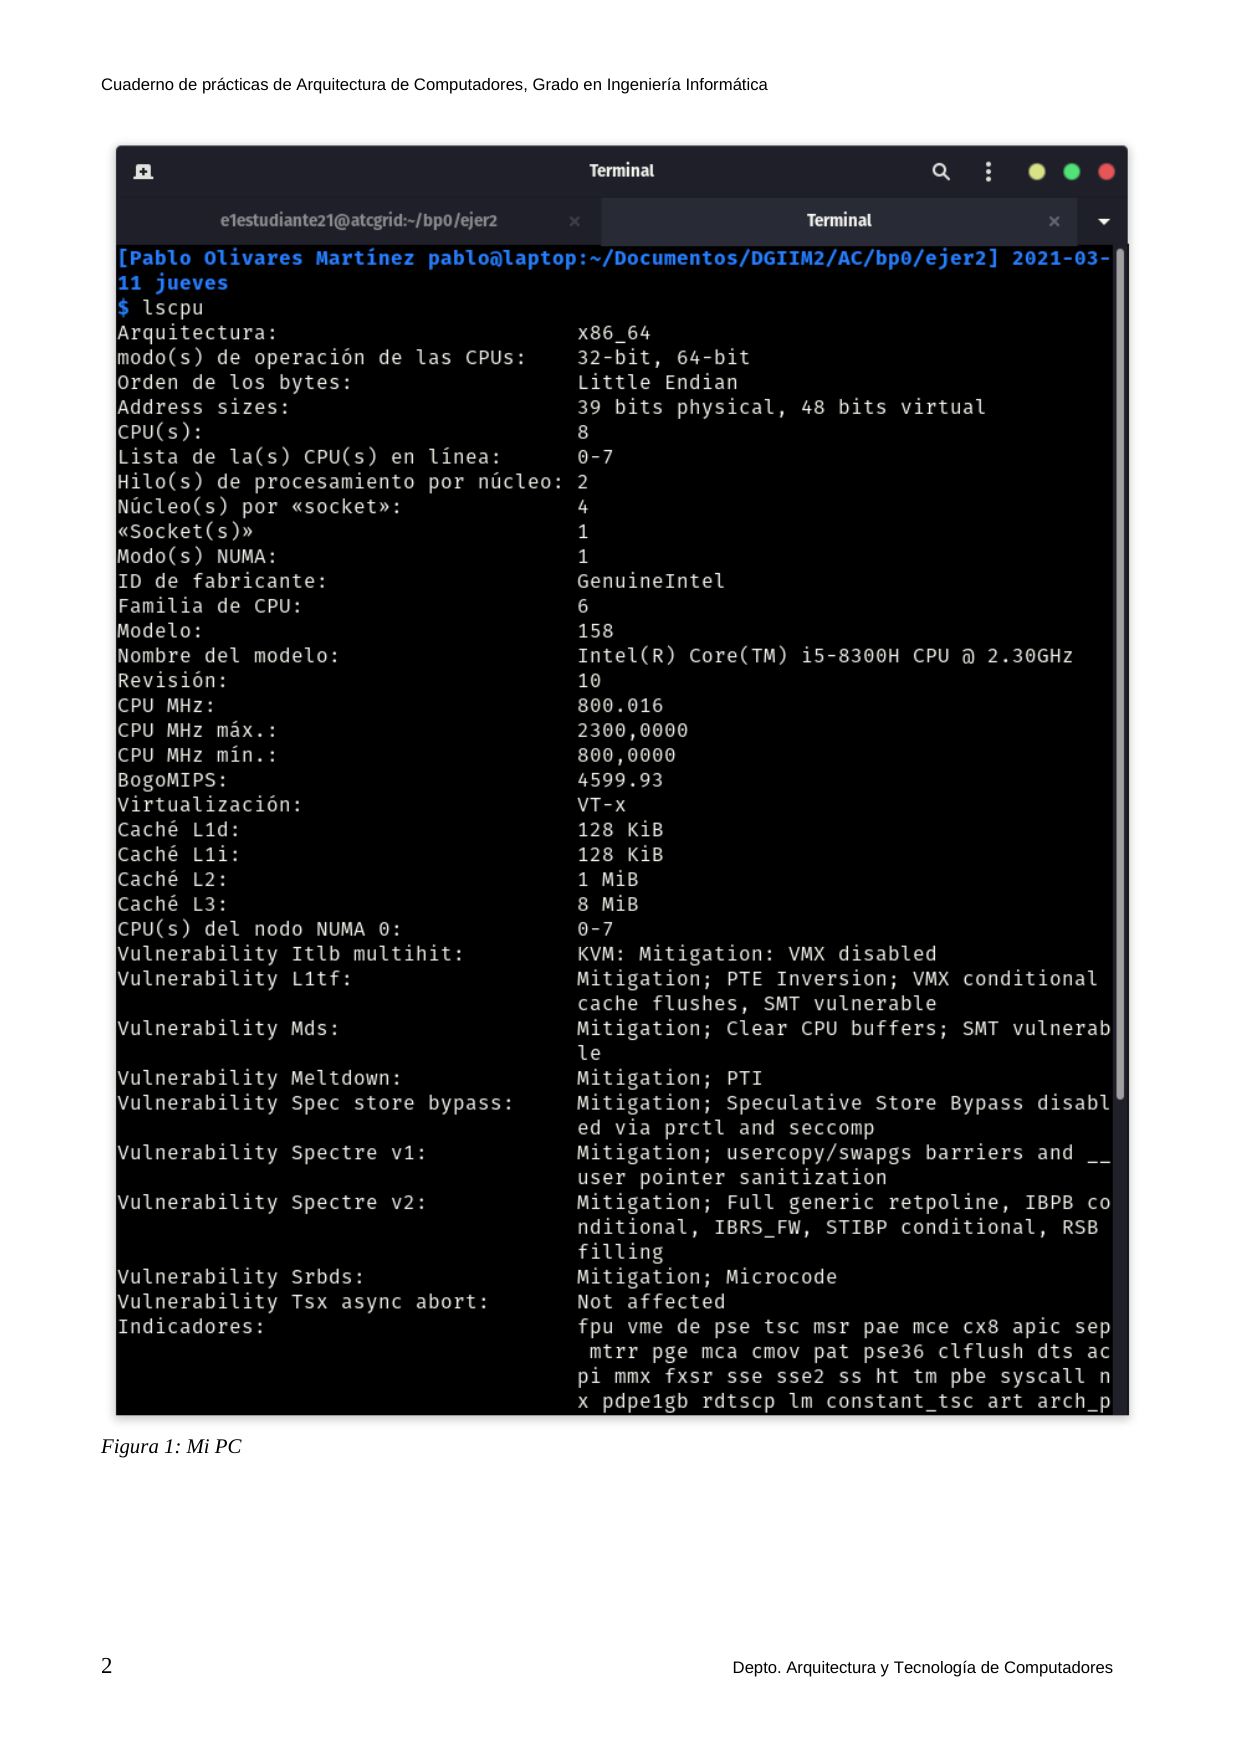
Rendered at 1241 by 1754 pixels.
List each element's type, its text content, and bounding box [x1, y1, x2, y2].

picture [100, 133, 1144, 1434]
text Figura 1: Mi PC [101, 1434, 1143, 1458]
